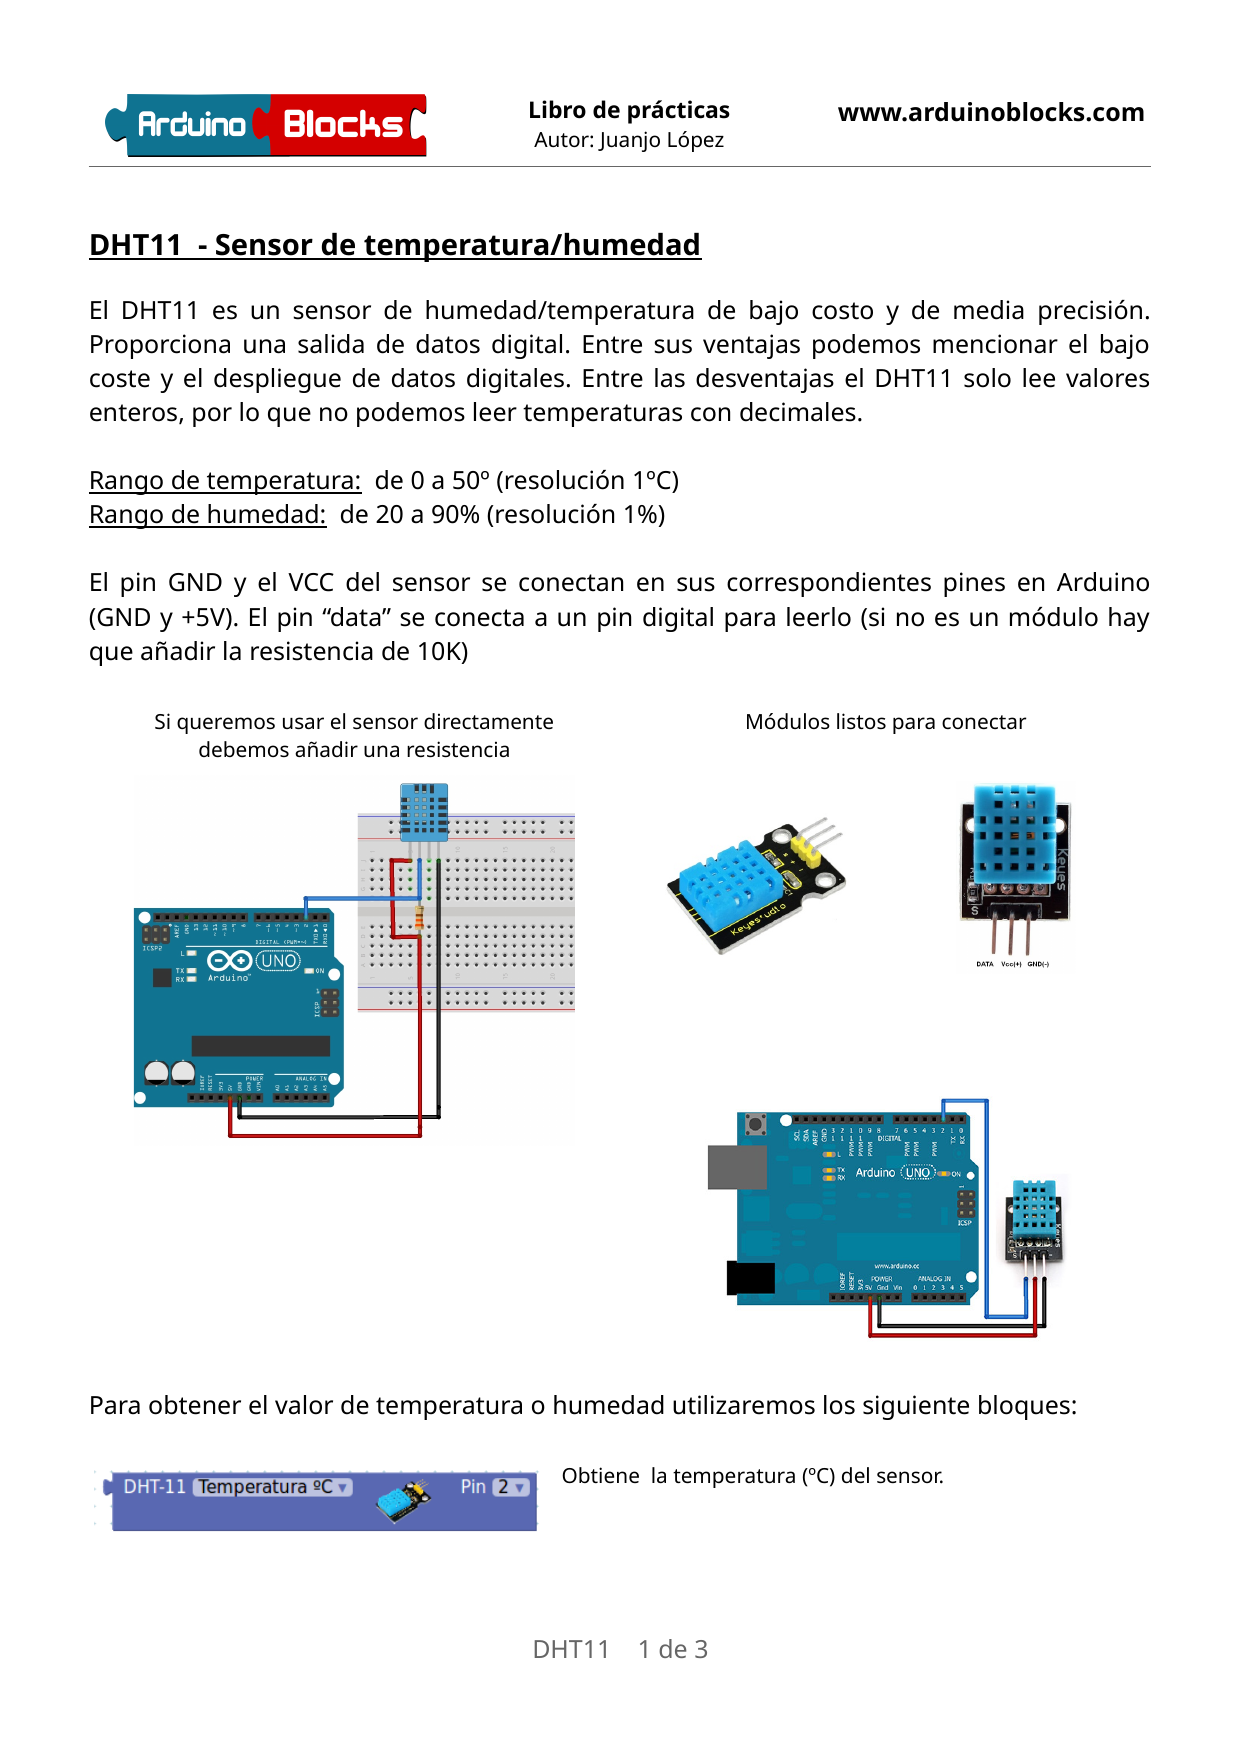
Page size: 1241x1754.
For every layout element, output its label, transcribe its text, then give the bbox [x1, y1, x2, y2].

picture [661, 806, 851, 958]
picture [105, 94, 427, 157]
table_cell [626, 1091, 1146, 1348]
table_header Si queremos usar el sensor directamente debemos añadir una resistencia [89, 701, 620, 770]
text Para obtener el valor de temperatura o humedad utilizaremos los siguiente bloques: [88, 1388, 1152, 1422]
table_cell [620, 770, 1152, 1354]
table_header Módulos listos para conectar [620, 701, 1152, 770]
text Rango de temperatura: de 0 a 50º (resolución 1ºC) [88, 463, 1152, 497]
picture [133, 775, 575, 1146]
table_header [886, 775, 1146, 1091]
text El pin GND y el VCC del sensor se conectan en sus correspondientes pines en Arduino (GND y +5V). El pin “data” se conecta a un pin digital para leerlo (si no es un módulo hay que añadir la resistencia de 10K) [88, 565, 1152, 667]
text Rango de humedad: de 20 a 90% (resolución 1%) [88, 497, 1152, 531]
picture [699, 1096, 1073, 1342]
subtitle DHT11 - Sensor de temperatura/humedad [88, 224, 1152, 264]
picture [956, 781, 1076, 974]
table_header [89, 1456, 556, 1562]
picture [94, 1461, 547, 1538]
table_cell [89, 770, 620, 1354]
table_header [626, 775, 886, 1091]
subtitle El DHT11 es un sensor de humedad/temperatura de bajo costo y de media precisión. Proporciona una salida de datos digital. Entre sus ventajas podemos mencionar el bajo coste y el despliegue de datos digitales. Entre las desventajas el DHT11 solo lee valores enteros, por lo que no podemos leer temperaturas con decimales. [88, 293, 1152, 429]
table_header Obtiene la temperatura (ºC) del sensor. [556, 1456, 1151, 1562]
